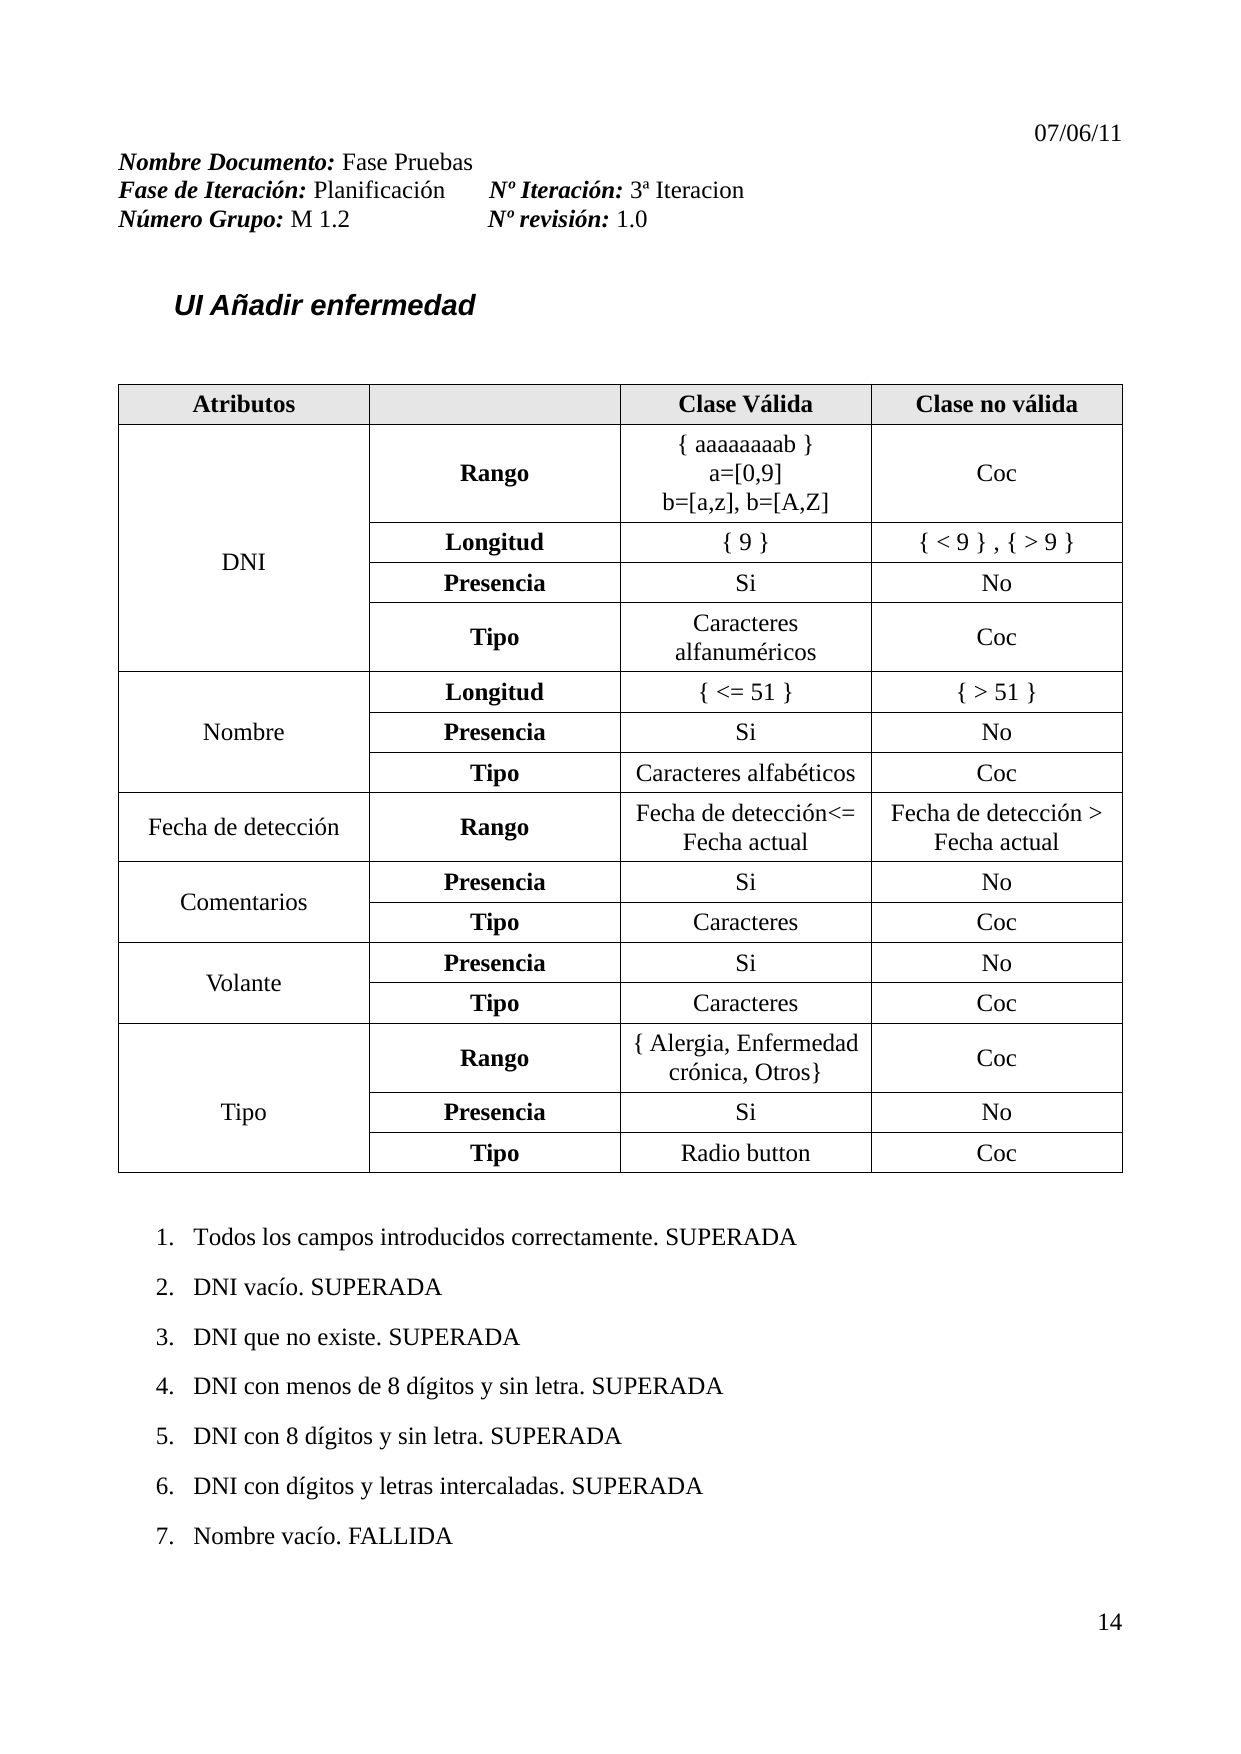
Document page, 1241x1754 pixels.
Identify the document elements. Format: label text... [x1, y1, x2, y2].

table_cell Coc [872, 903, 1122, 942]
table_cell Tipo [370, 753, 620, 792]
table_cell Presencia [370, 862, 620, 902]
table_cell Si [621, 862, 871, 902]
table_cell Caracteres [621, 903, 871, 942]
table_cell Caracteres alfanuméricos [621, 603, 871, 671]
table_cell Presencia [370, 713, 620, 752]
table_cell No [872, 943, 1122, 982]
table_header [370, 385, 620, 424]
table_header Clase no válida [872, 385, 1122, 424]
table_cell Longitud [370, 523, 620, 562]
table_cell Rango [370, 425, 620, 522]
table_cell Presencia [370, 943, 620, 982]
list DNI vacío. SUPERADA [156, 1272, 1122, 1301]
table_cell Radio button [621, 1133, 871, 1172]
table_cell Coc [872, 983, 1122, 1022]
list DNI con dígitos y letras intercaladas. SUPERADA [156, 1471, 1122, 1500]
table_cell { <= 51 } [621, 672, 871, 712]
table_cell { Alergia, Enfermedad crónica, Otros} [621, 1024, 871, 1092]
list Todos los campos introducidos correctamente. SUPERADA [156, 1222, 1122, 1251]
table_cell Tipo [370, 903, 620, 942]
table_cell { < 9 } , { > 9 } [872, 523, 1122, 562]
table_cell Si [621, 713, 871, 752]
table_cell Coc [872, 1024, 1122, 1092]
list DNI con menos de 8 dígitos y sin letra. SUPERADA [156, 1371, 1122, 1400]
table_cell Rango [370, 793, 620, 861]
table_cell DNI [119, 425, 369, 671]
table_cell Coc [872, 425, 1122, 522]
table_cell Si [621, 943, 871, 982]
table_cell Comentarios [119, 862, 369, 942]
table_cell No [872, 1093, 1122, 1132]
table_cell Coc [872, 753, 1122, 792]
table_cell { > 51 } [872, 672, 1122, 712]
list DNI que no existe. SUPERADA [156, 1322, 1122, 1350]
table_cell Tipo [370, 983, 620, 1022]
subtitle UI Añadir enfermedad [118, 288, 1122, 321]
table_cell Nombre [119, 672, 369, 792]
table_cell { aaaaaaaab } a=[0,9] b=[a,z], b=[A,Z] [621, 425, 871, 522]
table_cell Fecha de detección [119, 793, 369, 861]
table_header Clase Válida [621, 385, 871, 424]
table_cell Si [621, 563, 871, 602]
table_cell Longitud [370, 672, 620, 712]
table_cell Rango [370, 1024, 620, 1092]
table_cell Volante [119, 943, 369, 1022]
table_header Atributos [119, 385, 369, 424]
table_cell No [872, 862, 1122, 902]
table_cell Tipo [370, 603, 620, 671]
table_cell Presencia [370, 1093, 620, 1132]
table_cell No [872, 713, 1122, 752]
list Nombre vacío. FALLIDA [156, 1521, 1122, 1549]
table_cell Tipo [370, 1133, 620, 1172]
table_cell Coc [872, 603, 1122, 671]
table_cell Fecha de detección<= Fecha actual [621, 793, 871, 861]
table_cell Presencia [370, 563, 620, 602]
table_cell Caracteres alfabéticos [621, 753, 871, 792]
table_cell Caracteres [621, 983, 871, 1022]
table_cell { 9 } [621, 523, 871, 562]
list DNI con 8 dígitos y sin letra. SUPERADA [156, 1421, 1122, 1450]
table_cell Coc [872, 1133, 1122, 1172]
table_cell Fecha de detección > Fecha actual [872, 793, 1122, 861]
table_cell Si [621, 1093, 871, 1132]
table_cell Tipo [119, 1024, 369, 1172]
table_cell No [872, 563, 1122, 602]
